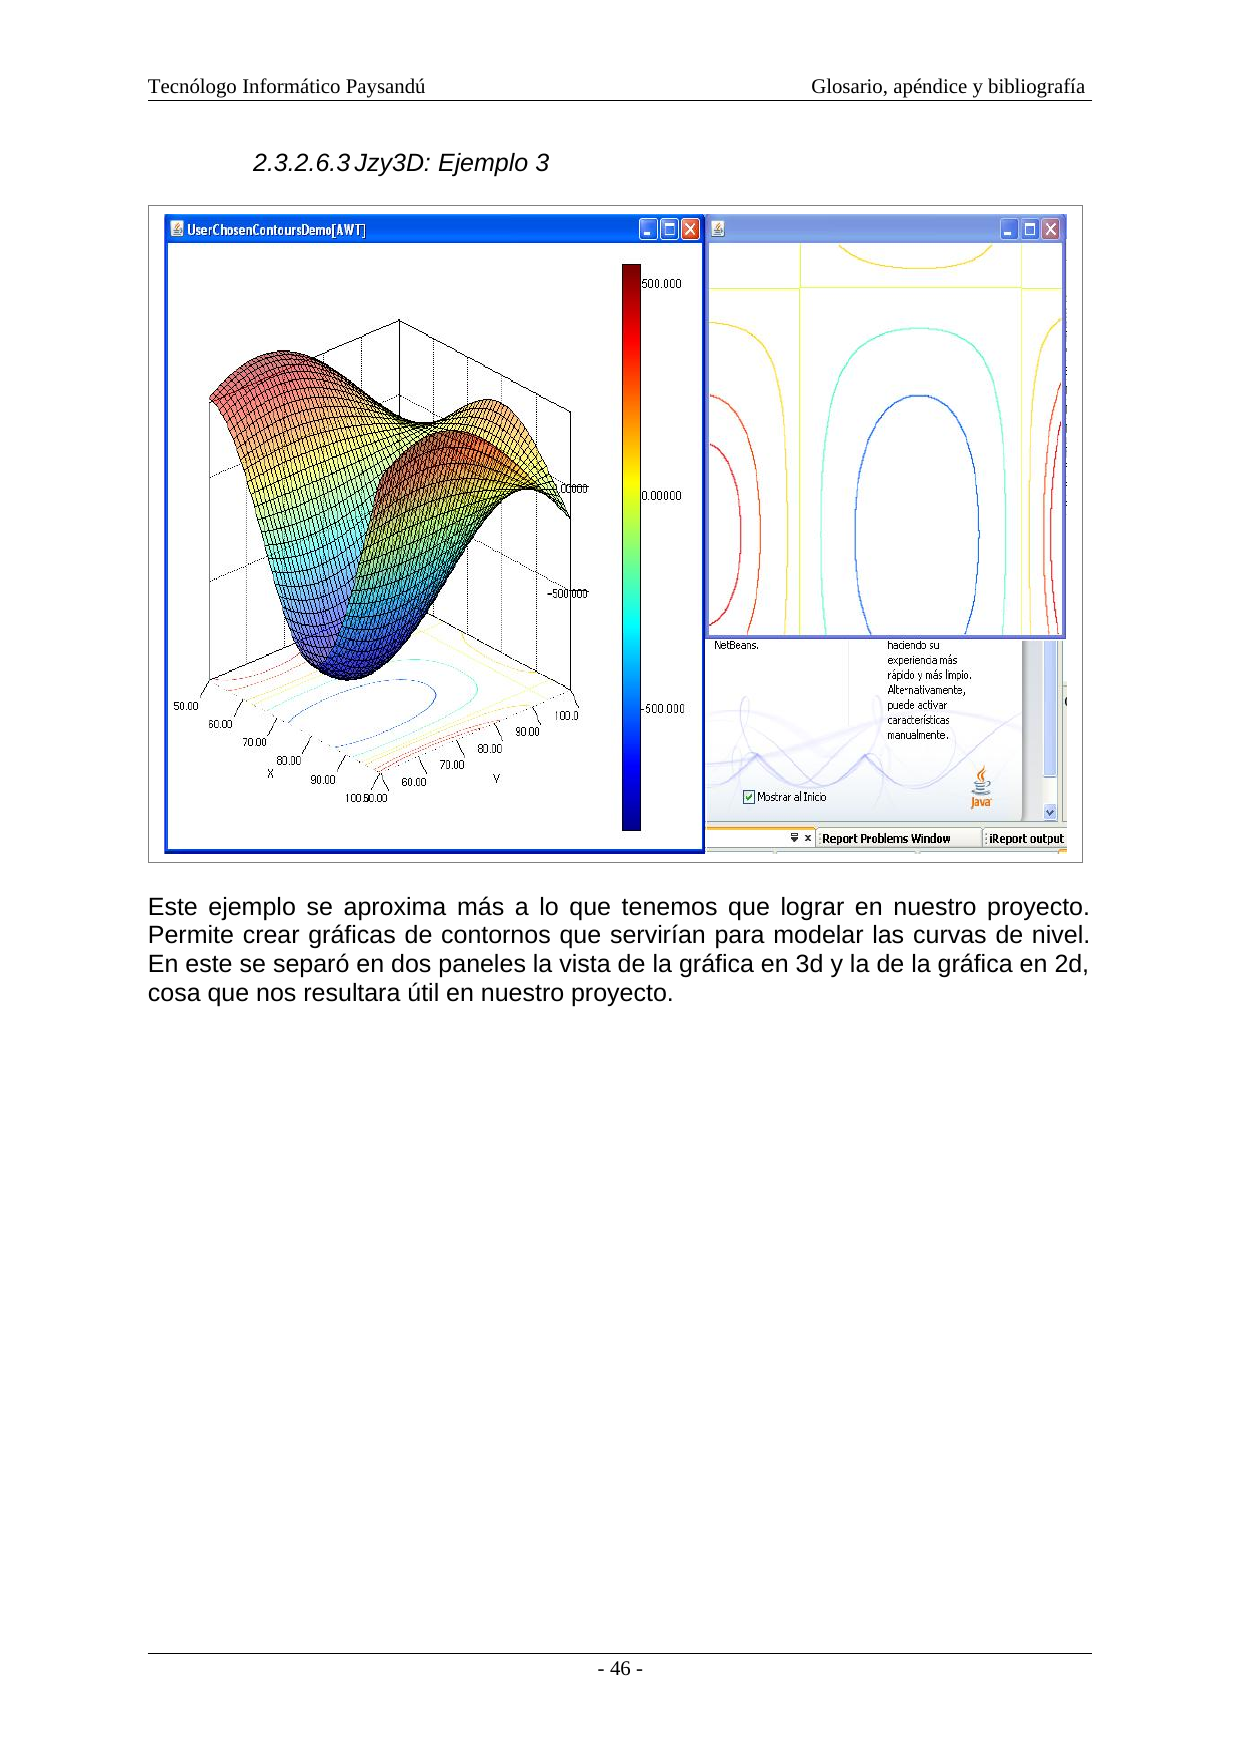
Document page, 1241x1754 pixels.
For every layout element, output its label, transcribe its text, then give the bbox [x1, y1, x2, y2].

text Este ejemplo se aproxima más a lo que tenemos que lograr en nuestro proyecto. Permite crear gráficas de contornos que servirían para modelar las curvas de nivel. En este se separó en dos paneles la vista de la gráfica en 3d y la de la gráfica en 2d, cosa que nos resultara útil en nuestro proyecto. [148, 892, 1092, 1007]
subtitle Jzy3D: Ejemplo 3 [253, 148, 1092, 176]
picture [164, 214, 1067, 854]
